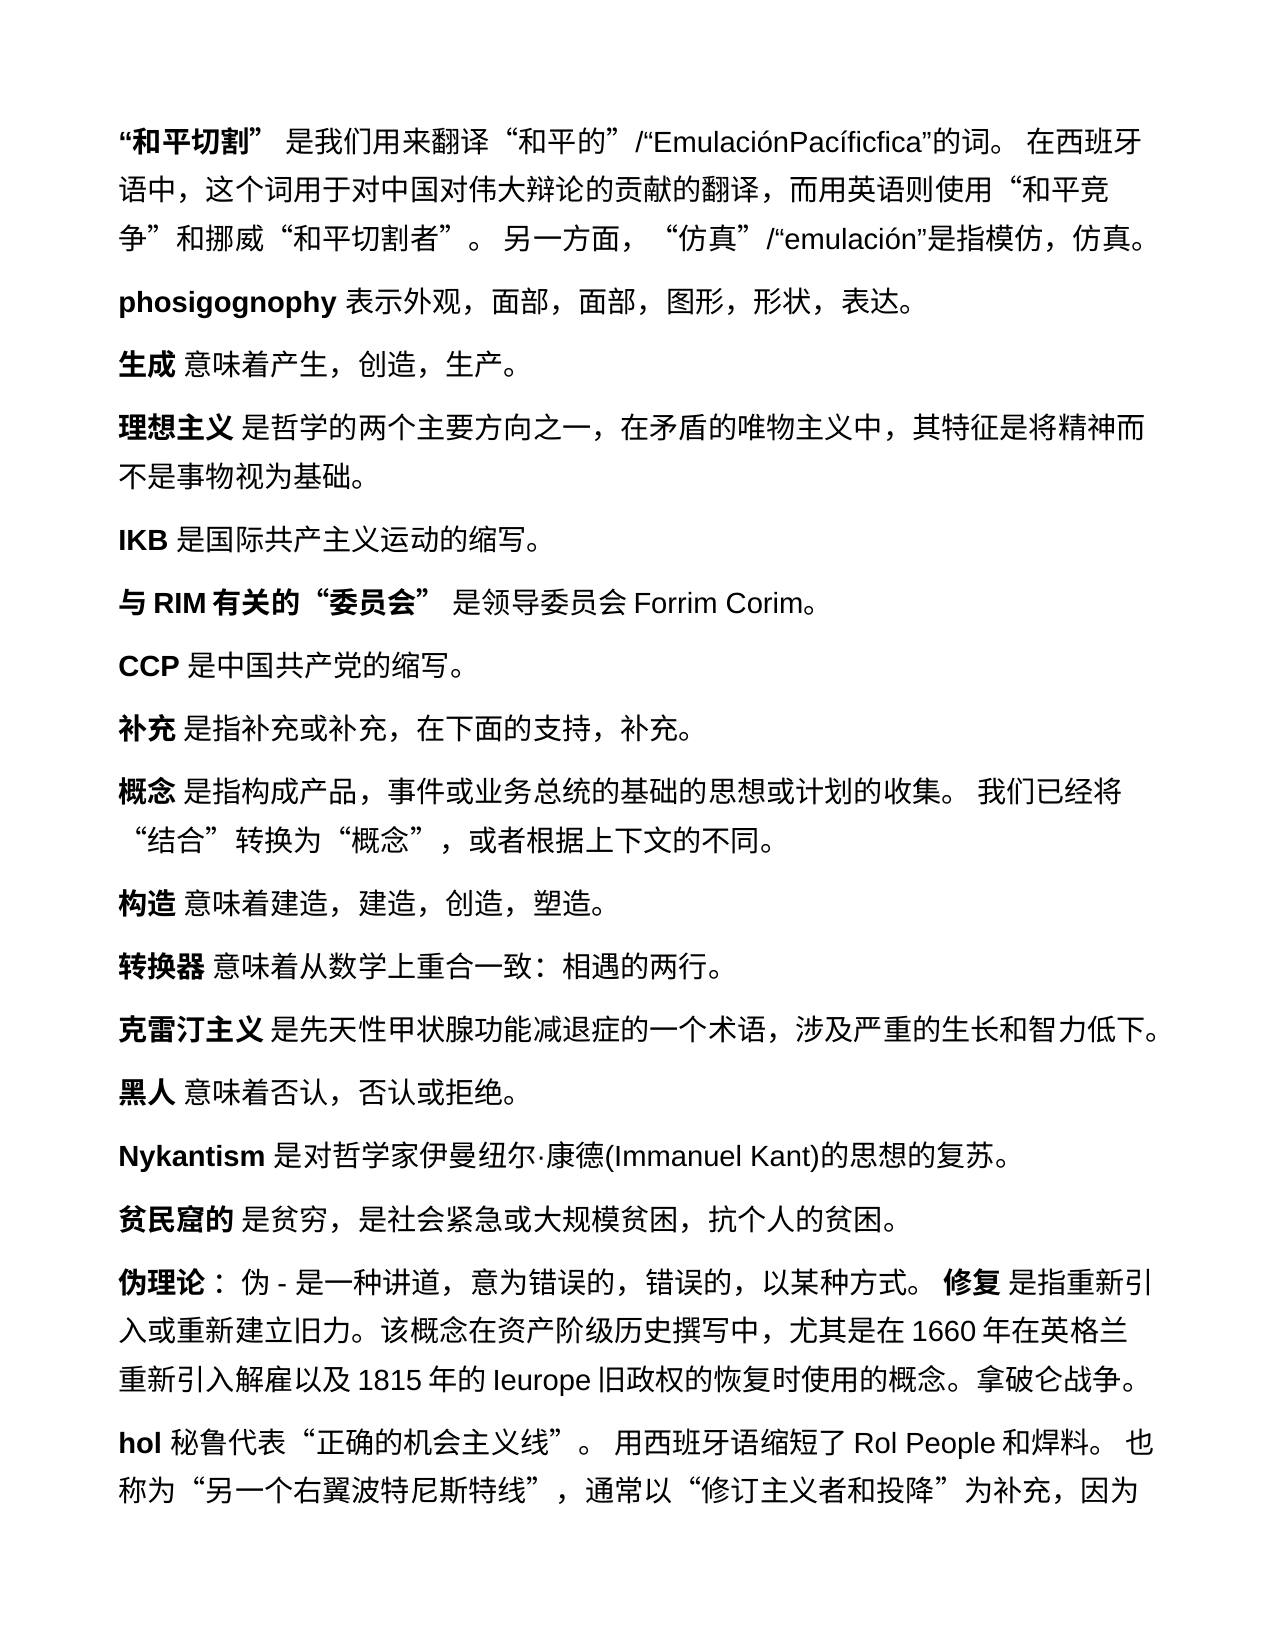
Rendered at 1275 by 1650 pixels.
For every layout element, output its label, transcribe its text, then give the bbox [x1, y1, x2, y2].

text 构造 意味着建造，建造，创造，塑造。 [118, 880, 1157, 923]
text 贫民窟的 是贫穷，是社会紧急或大规模贫困，抗个人的贫困。 [118, 1196, 1157, 1238]
text 伪理论 ：伪 - 是一种讲道，意为错误的，错误的，以某种方式。 修复 是指重新引入或重新建立旧力。该概念在资产阶级历史撰写中，尤其是在1660年在英格兰重新引入解雇以及1815年的Ieurope旧政权的恢复时使用的概念。拿破仑战争。 [118, 1259, 1157, 1398]
text 克雷汀主义 是先天性甲状腺功能减退症的一个术语，涉及严重的生长和智力低下。 [118, 1007, 1157, 1049]
text 补充 是指补充或补充，在下面的支持，补充。 [118, 706, 1157, 748]
text 生成 意味着产生，创造，生产。 [118, 341, 1157, 384]
text 黑人 意味着否认，否认或拒绝。 [118, 1070, 1157, 1112]
text CCP 是中国共产党的缩写。 [118, 642, 1157, 685]
text 与RIM有关的“委员会” 是领导委员会Forrim Corim。 [118, 579, 1157, 622]
text hol 秘鲁代表“正确的机会主义线”。 用西班牙语缩短了Rol People和焊料。 也称为“另一个右翼波特尼斯特线”，通常以“修订主义者和投降”为补充，因为 [118, 1419, 1157, 1510]
text 转换器 意味着从数学上重合一致：相遇的两行。 [118, 943, 1157, 986]
text IKB 是国际共产主义运动的缩写。 [118, 516, 1157, 558]
text Nykantism 是对哲学家伊曼纽尔·康德(Immanuel Kant)的思想的复苏。 [118, 1133, 1157, 1175]
text 理想主义 是哲学的两个主要方向之一，在矛盾的唯物主义中，其特征是将精神而不是事物视为基础。 [118, 404, 1157, 495]
text 概念 是指构成产品，事件或业务总统的基础的思想或计划的收集。 我们已经将“结合”转换为“概念”，或者根据上下文的不同。 [118, 769, 1157, 859]
text phosigognophy 表示外观，面部，面部，图形，形状，表达。 [118, 278, 1157, 321]
text “和平切割” 是我们用来翻译“和平的”/“EmulaciónPacíficfica”的词。 在西班牙语中，这个词用于对中国对伟大辩论的贡献的翻译，而用英语则使用“和平竞争”和挪威“和平切割者”。 另一方面，“仿真”/“emulación”是指模仿，仿真。 [118, 118, 1157, 257]
